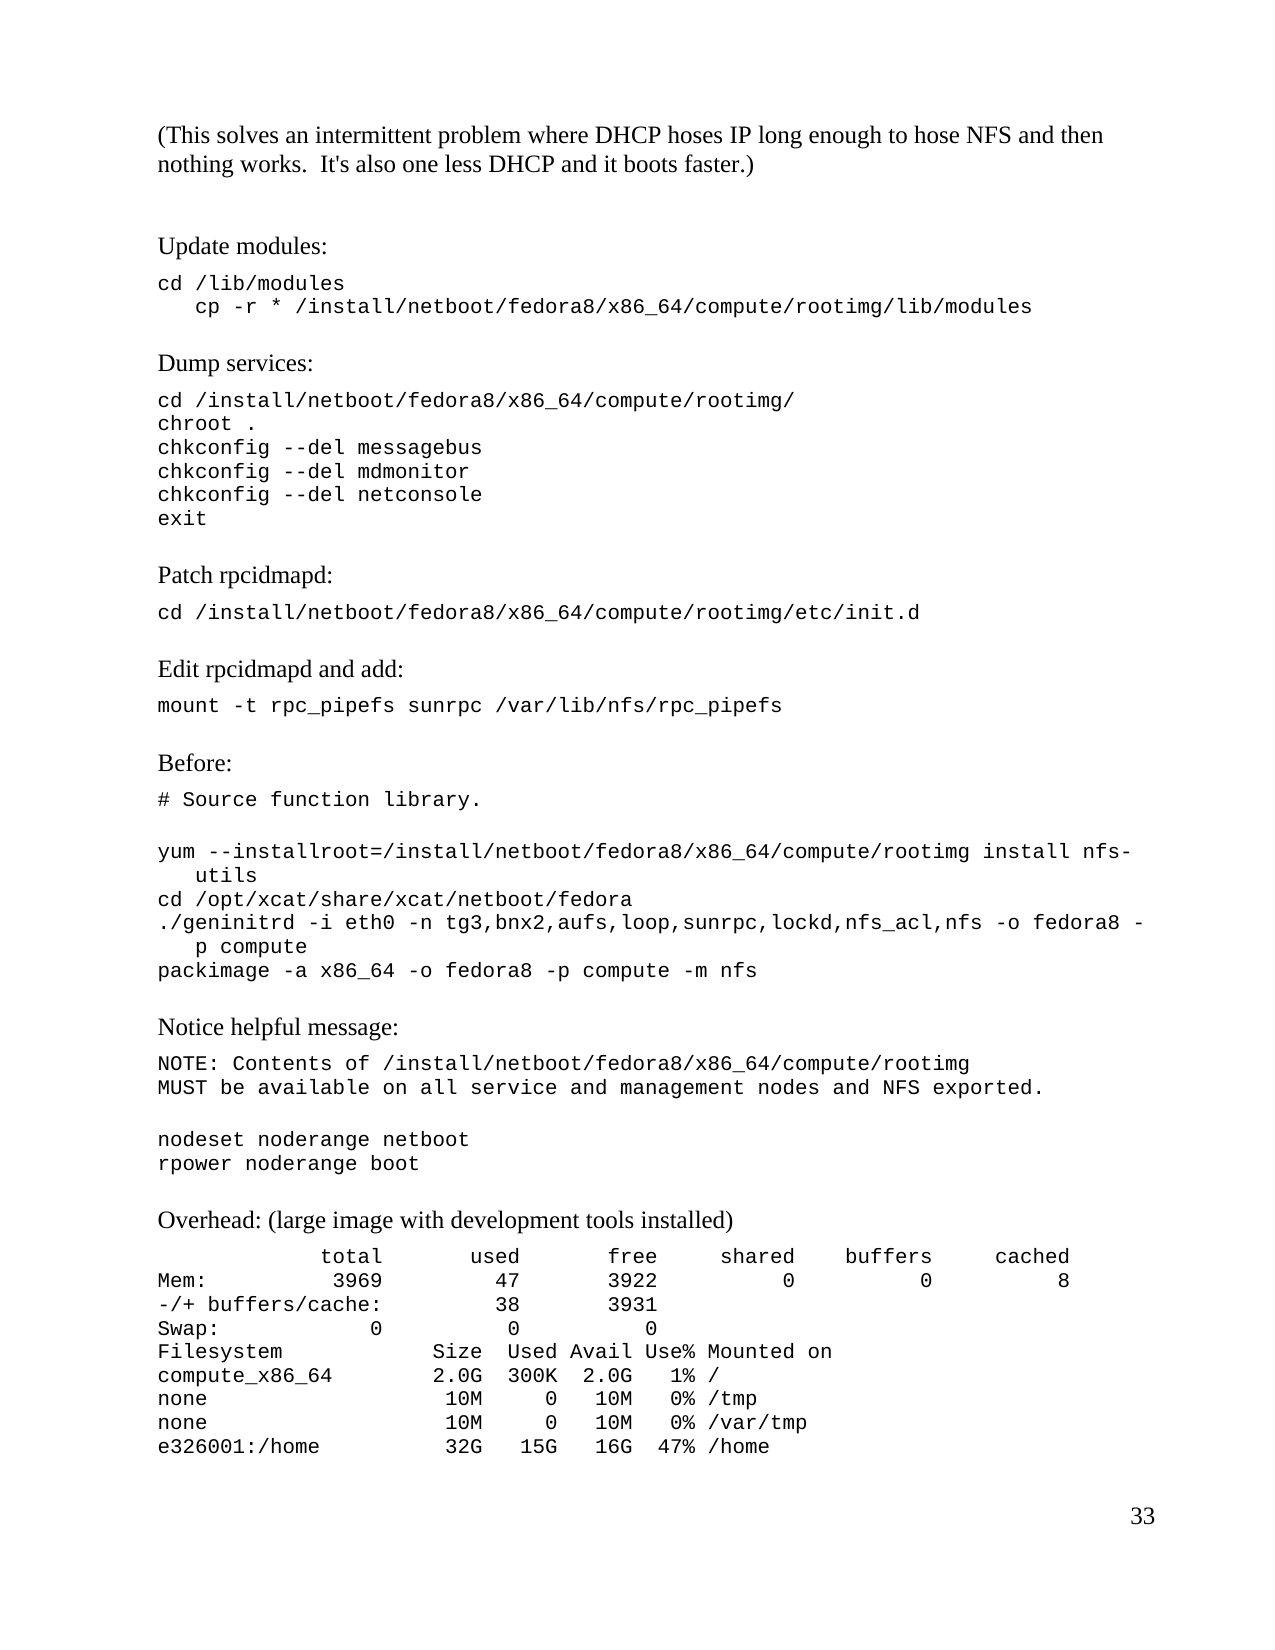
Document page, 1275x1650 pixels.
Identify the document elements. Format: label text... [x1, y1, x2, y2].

text compute_x86_64 2.0G 300K 2.0G 1% / [157, 1365, 1155, 1388]
text none 10M 0 10M 0% /tmp [157, 1388, 1155, 1412]
text yum --installroot=/install/netboot/fedora8/x86_64/compute/rootimg install nfs-utils [157, 841, 1155, 889]
text mount -t rpc_pipefs sunrpc /var/lib/nfs/rpc_pipefs [157, 695, 1155, 719]
text ./geninitrd -i eth0 -n tg3,bnx2,aufs,loop,sunrpc,lockd,nfs_acl,nfs -o fedora8 -p compute [157, 912, 1155, 959]
text chkconfig --del messagebus [157, 437, 1155, 461]
text Dump services: [157, 348, 1155, 377]
text Mem: 3969 47 3922 0 0 8 [157, 1270, 1155, 1294]
text packimage -a x86_64 -o fedora8 -p compute -m nfs [157, 959, 1155, 983]
text Patch rpcidmapd: [157, 560, 1155, 589]
text cd /install/netboot/fedora8/x86_64/compute/rootimg/etc/init.d [157, 602, 1155, 625]
text # Source function library. [157, 789, 1155, 813]
text cd /install/netboot/fedora8/x86_64/compute/rootimg/ [157, 390, 1155, 413]
text Filesystem Size Used Avail Use% Mounted on [157, 1341, 1155, 1365]
text Edit rpcidmapd and add: [157, 654, 1155, 683]
text Update modules: [157, 231, 1155, 260]
text cd /opt/xcat/share/xcat/netboot/fedora [157, 889, 1155, 912]
text Notice helpful message: [157, 1012, 1155, 1041]
text chkconfig --del mdmonitor [157, 461, 1155, 484]
text Swap: 0 0 0 [157, 1317, 1155, 1341]
text total used free shared buffers cached [157, 1247, 1155, 1270]
text nodeset noderange netboot [157, 1129, 1155, 1153]
text (This solves an intermittent problem where DHCP hoses IP long enough to hose NFS and then nothing works. It's also one less DHCP and it boots faster.) [157, 120, 1155, 177]
text rpower noderange boot [157, 1153, 1155, 1177]
text NOTE: Contents of /install/netboot/fedora8/x86_64/compute/rootimg [157, 1053, 1155, 1077]
text cd /lib/modules cp -r * /install/netboot/fedora8/x86_64/compute/rootimg/lib/modules [157, 272, 1155, 320]
text Overhead: (large image with development tools installed) [157, 1205, 1155, 1234]
text chroot . [157, 413, 1155, 437]
text Before: [157, 748, 1155, 776]
text exit [157, 508, 1155, 532]
text e326001:/home 32G 15G 16G 47% /home [157, 1436, 1155, 1459]
text chkconfig --del netconsole [157, 484, 1155, 508]
text none 10M 0 10M 0% /var/tmp [157, 1412, 1155, 1436]
text -/+ buffers/cache: 38 3931 [157, 1294, 1155, 1317]
text MUST be available on all service and management nodes and NFS exported. [157, 1077, 1155, 1101]
